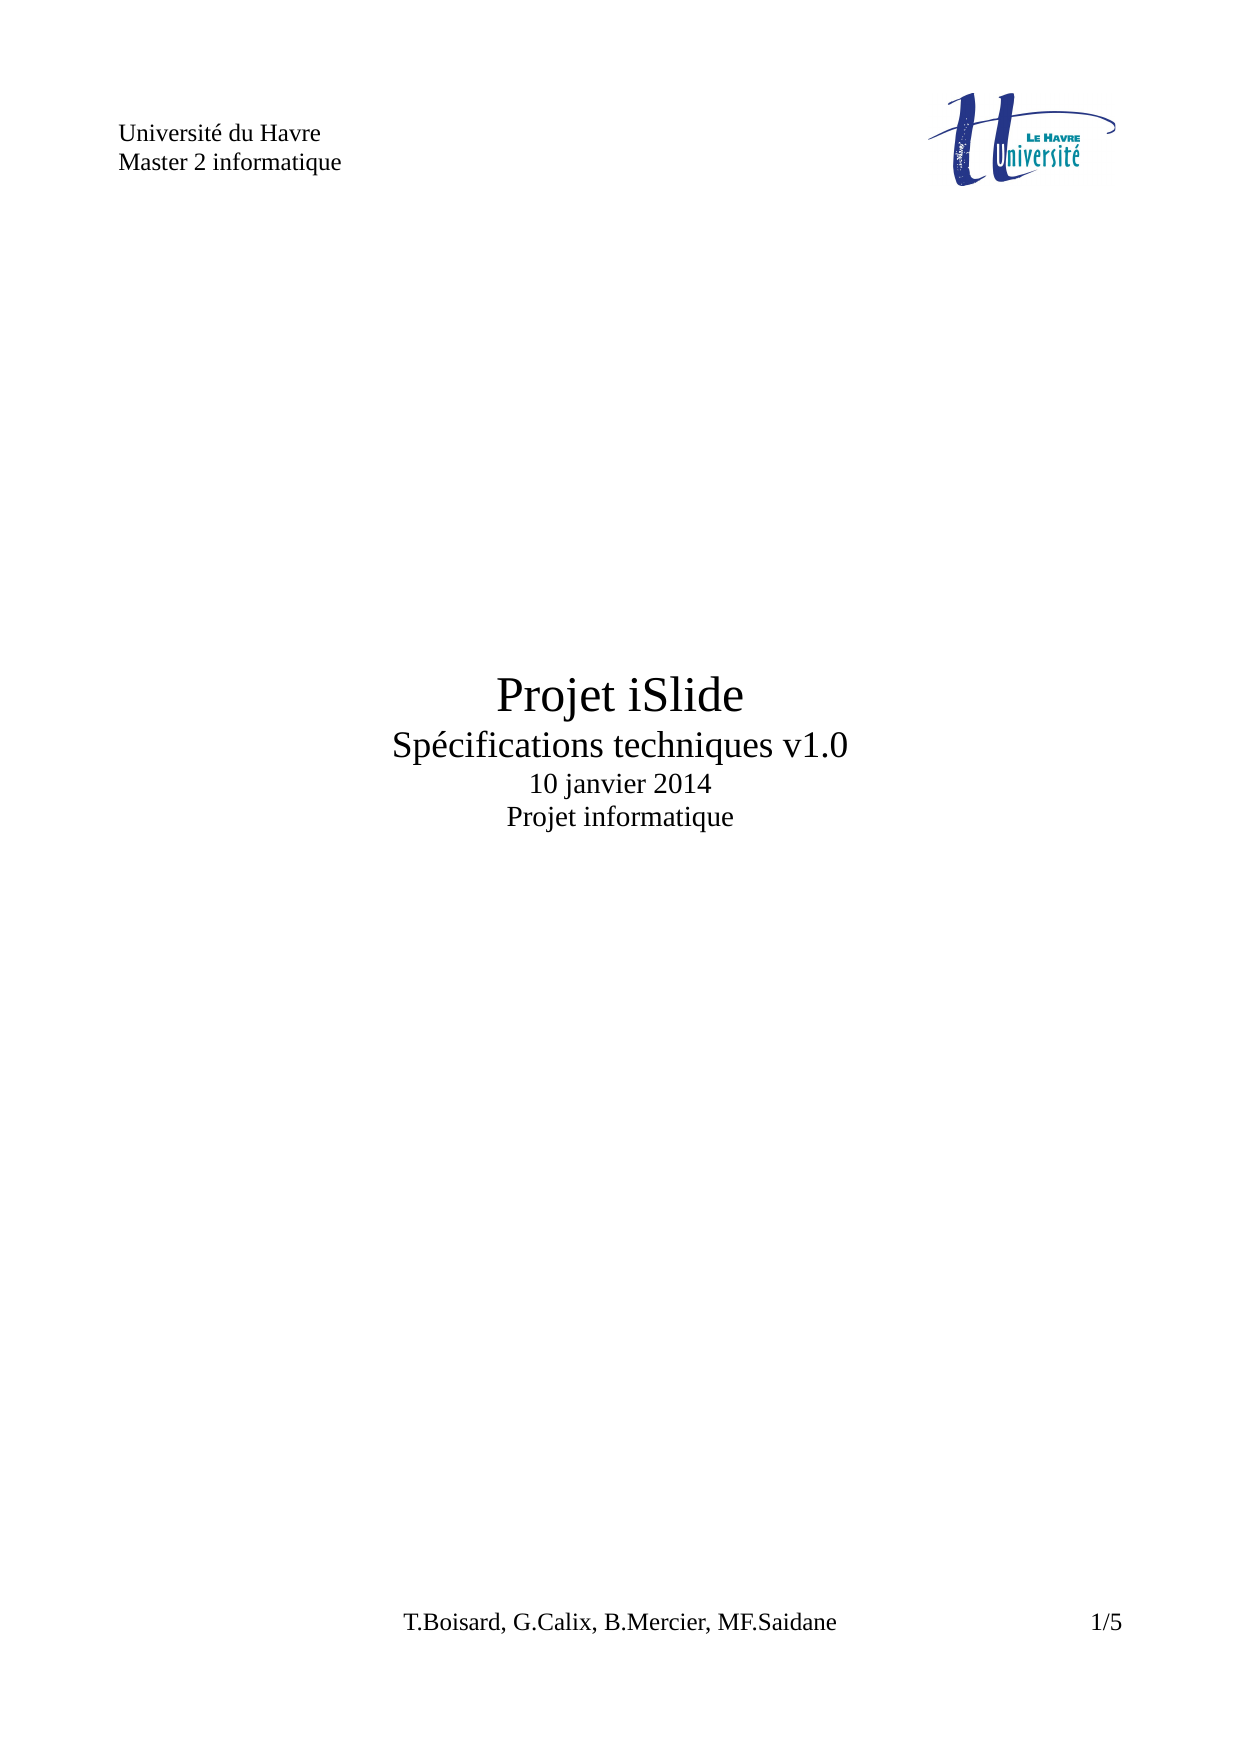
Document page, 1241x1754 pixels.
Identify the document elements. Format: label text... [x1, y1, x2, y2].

text 10 janvier 2014 [118, 766, 1122, 799]
picture [928, 93, 1116, 186]
text Spécifications techniques v1.0 [118, 723, 1122, 766]
text Projet iSlide [118, 665, 1122, 723]
text Projet informatique [118, 799, 1122, 833]
